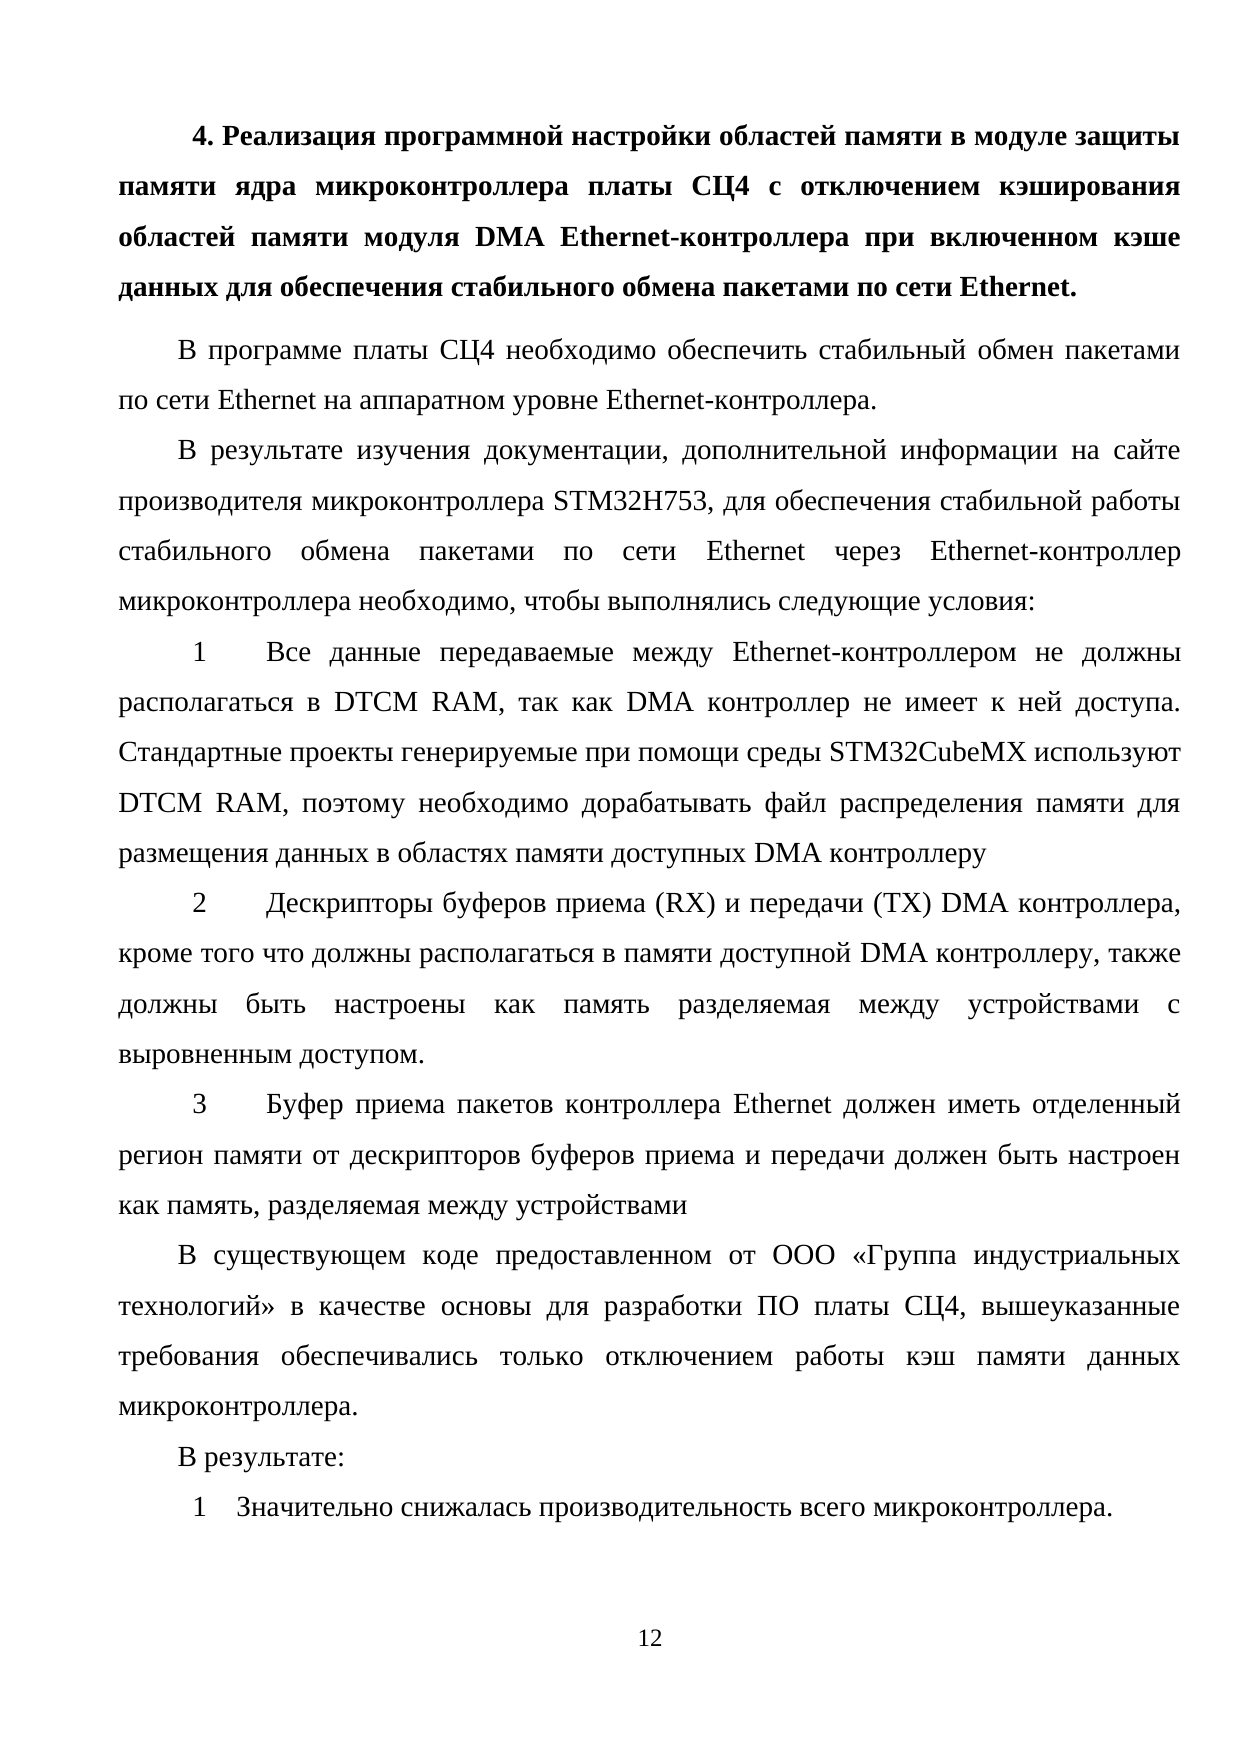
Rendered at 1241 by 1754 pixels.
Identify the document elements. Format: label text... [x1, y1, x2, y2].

list Буфер приема пакетов контроллера Ethernet должен иметь отделенный регион памяти от дескрипторов буферов приема и передачи должен быть настроен как память, разделяемая между устройствами [118, 1087, 1181, 1221]
list Все данные передаваемые между Ethernet-контроллером не должны располагаться в DTCM RAM, так как DMA контроллер не имеет к ней доступа. Стандартные проекты генерируемые при помощи среды STM32CubeMX используют DTCM RAM, поэтому необходимо дорабатывать файл распределения памяти для размещения данных в областях памяти доступных DMA контроллеру [118, 634, 1181, 868]
subtitle 4. Реализация программной настройки областей памяти в модуле защиты памяти ядра микроконтроллера платы СЦ4 с отключением кэширования областей памяти модуля DMA Ethernet-контроллера при включенном кэше данных для обеспечения стабильного обмена пакетами по сети Ethernet. [118, 118, 1181, 303]
list Дескрипторы буферов приема (RX) и передачи (TX) DMA контроллера, кроме того что должны располагаться в памяти доступной DMA контроллеру, также должны быть настроены как память разделяемая между устройствами с выровненным доступом. [118, 885, 1181, 1070]
text В результате: [118, 1439, 1181, 1472]
text В результате изучения документации, дополнительной информации на сайте производителя микроконтроллера STM32H753, для обеспечения стабильной работы стабильного обмена пакетами по сети Ethernet через Ethernet-контроллер микроконтроллера необходимо, чтобы выполнялись следующие условия: [118, 432, 1181, 617]
text В программе платы СЦ4 необходимо обеспечить стабильный обмен пакетами по сети Ethernet на аппаратном уровне Ethernet-контроллера. [118, 332, 1181, 416]
text В существующем коде предоставленном от ООО «Группа индустриальных технологий» в качестве основы для разработки ПО платы СЦ4, вышеуказанные требования обеспечивались только отключением работы кэш памяти данных микроконтроллера. [118, 1237, 1181, 1422]
list Значительно снижалась производительность всего микроконтроллера. [118, 1489, 1181, 1523]
